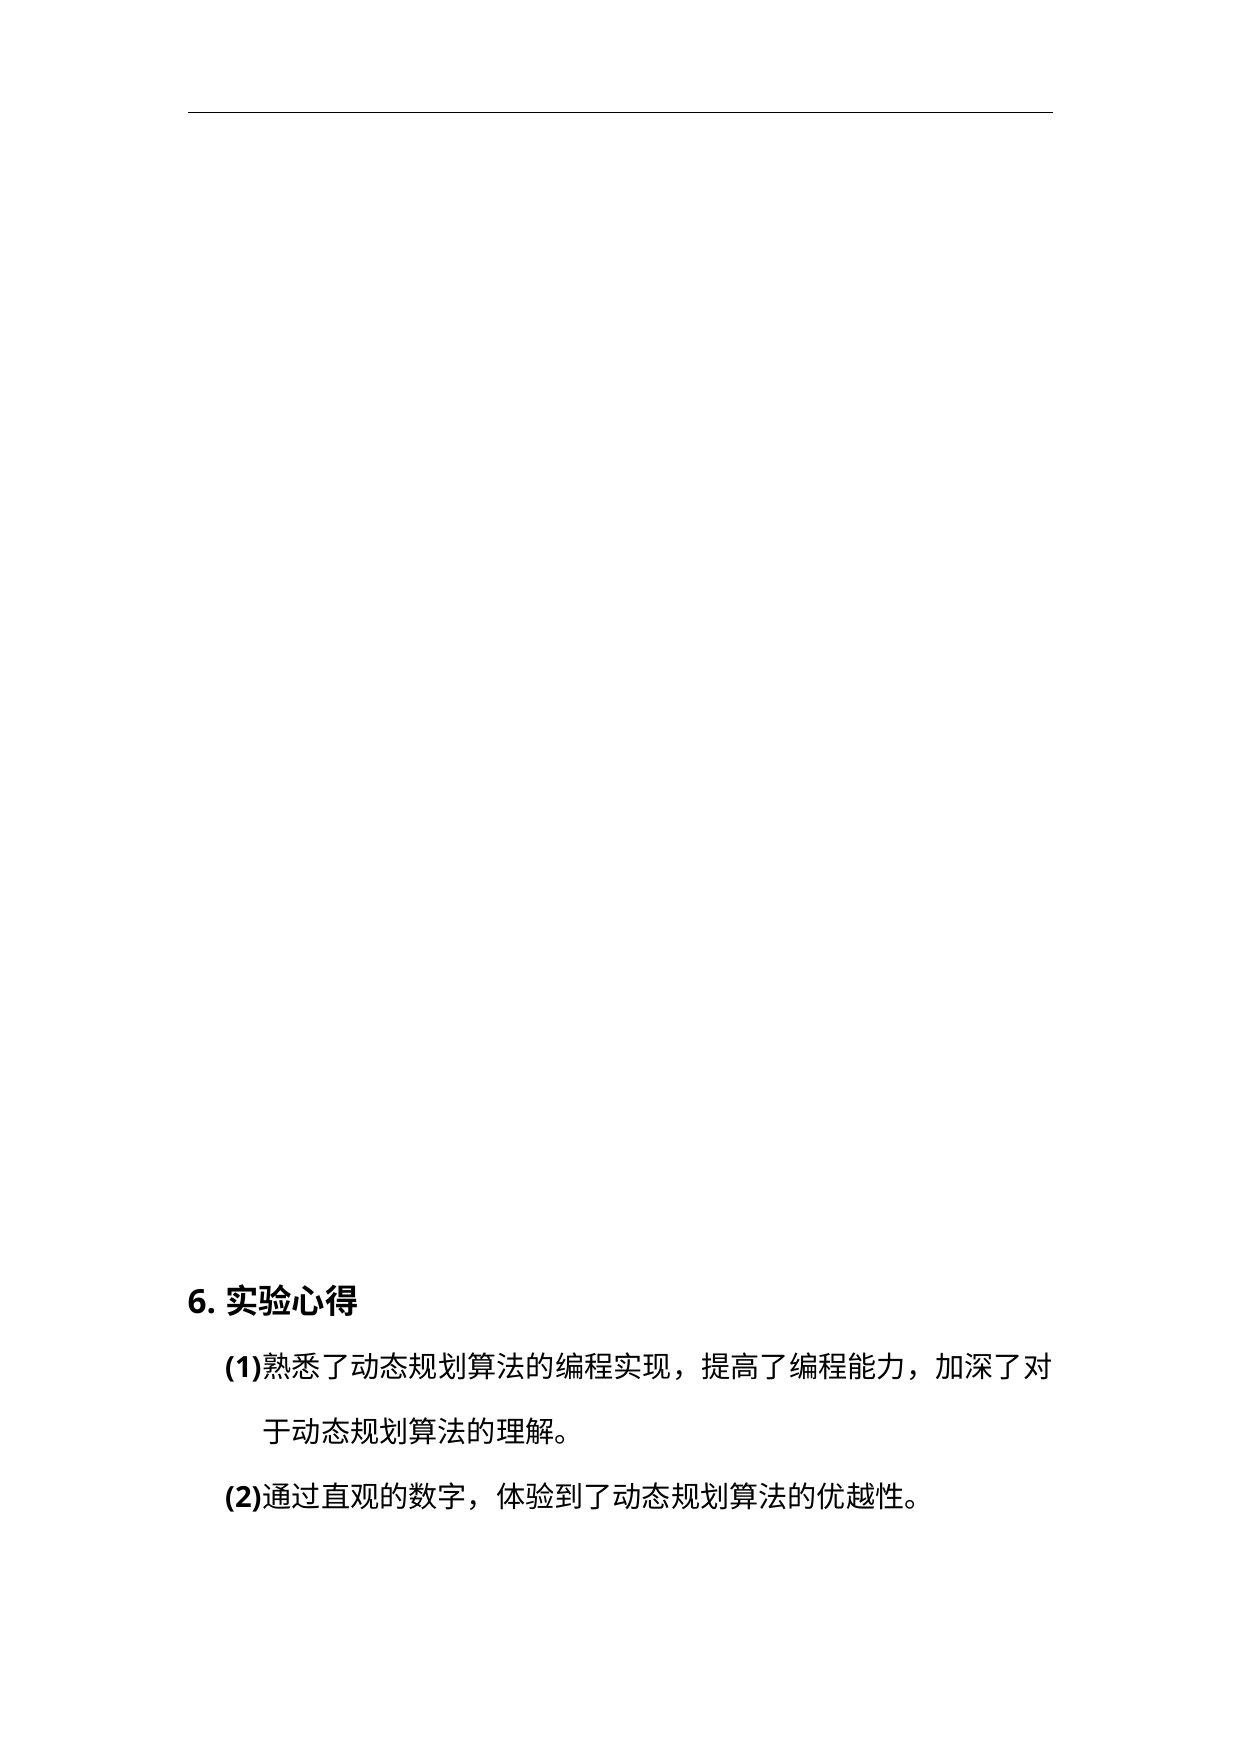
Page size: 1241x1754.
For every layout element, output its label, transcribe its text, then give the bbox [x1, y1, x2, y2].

list 熟悉了动态规划算法的编程实现，提高了编程能力，加深了对于动态规划算法的理解。 [225, 1332, 1053, 1462]
list 实验心得 [187, 1267, 1053, 1332]
list 通过直观的数字，体验到了动态规划算法的优越性。 [225, 1462, 1053, 1527]
